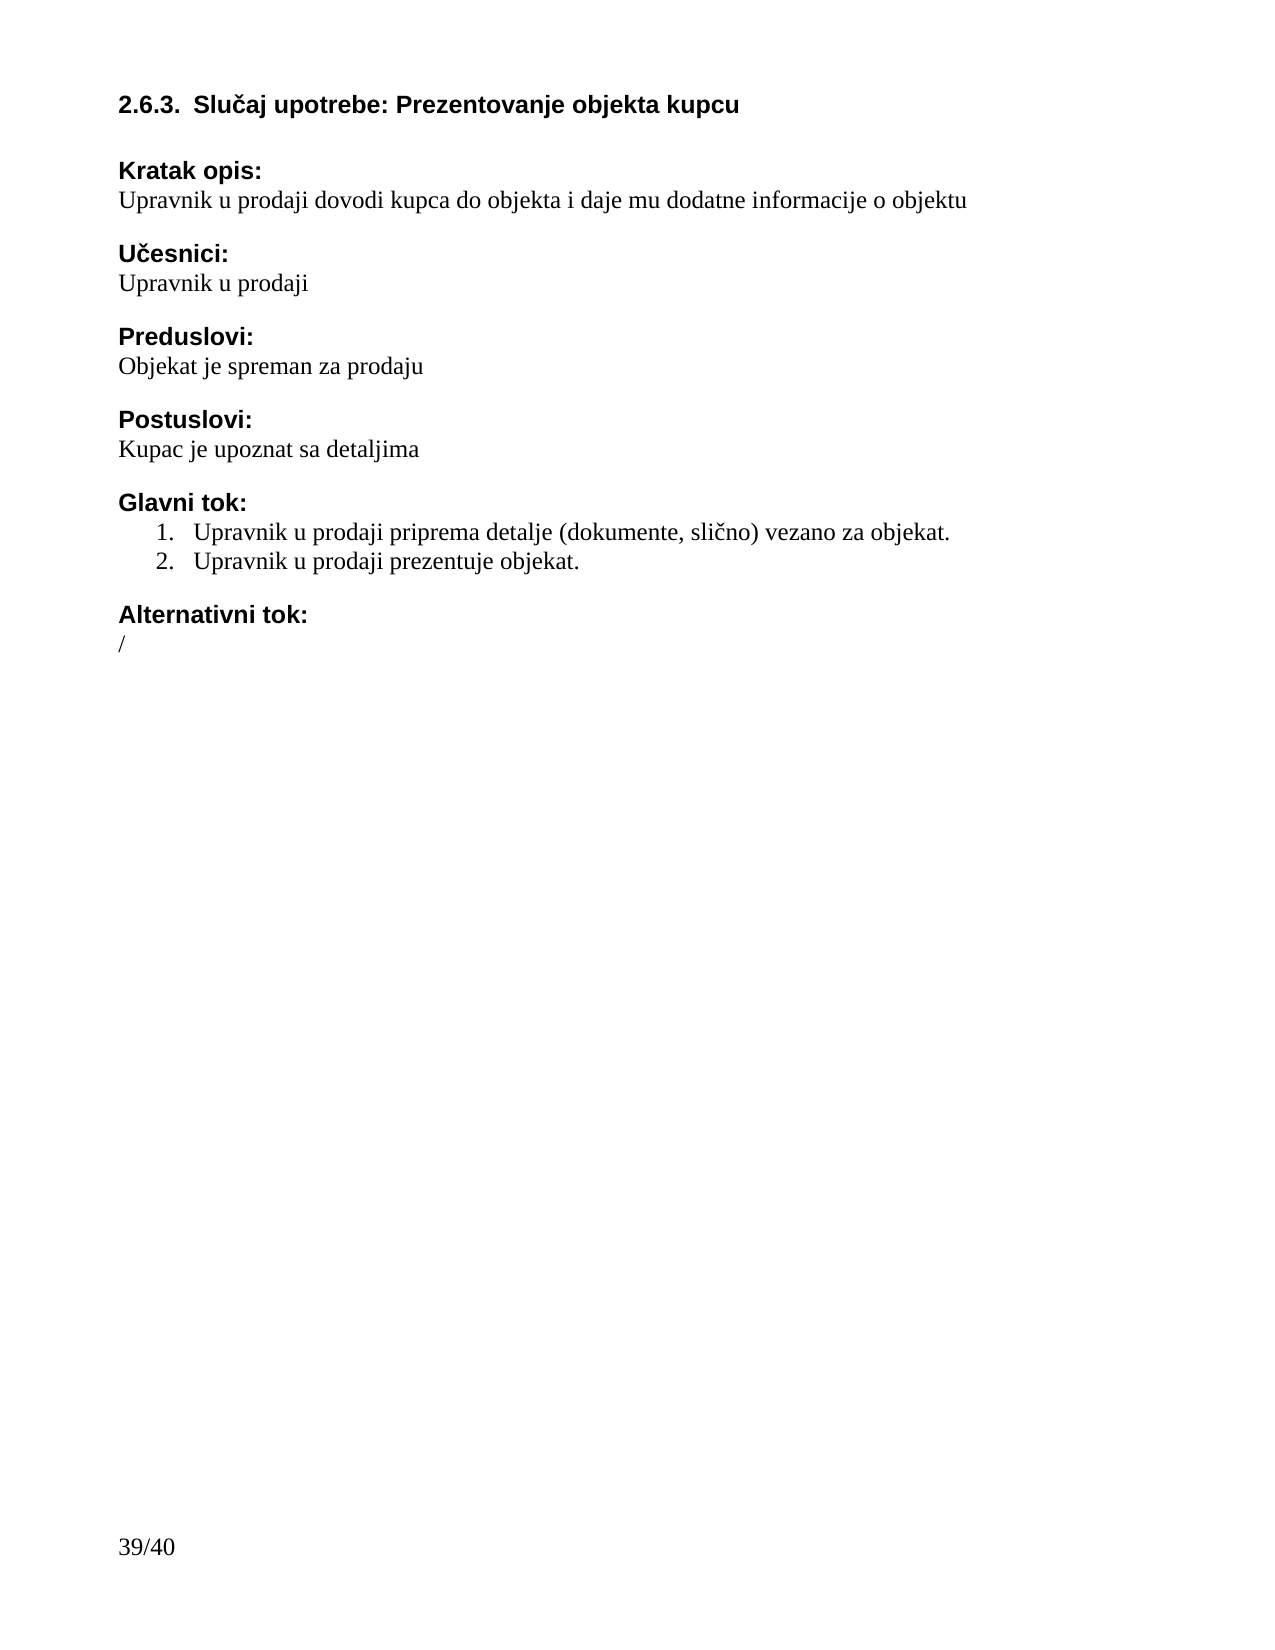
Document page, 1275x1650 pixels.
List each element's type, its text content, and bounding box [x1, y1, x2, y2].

subtitle Postuslovi: [118, 405, 1157, 434]
subtitle Alternativni tok: [118, 600, 1157, 629]
text / [118, 629, 1157, 658]
subtitle Učesnici: [118, 239, 1157, 268]
text Upravnik u prodaji dovodi kupca do objekta i daje mu dodatne informacije o objektu [118, 185, 1157, 214]
subtitle Glavni tok: [118, 488, 1157, 517]
list Upravnik u prodaji prezentuje objekat. [156, 546, 1157, 575]
subtitle Preduslovi: [118, 322, 1157, 351]
text Objekat je spreman za prodaju [118, 351, 1157, 380]
text Upravnik u prodaji [118, 268, 1157, 297]
text Kupac je upoznat sa detaljima [118, 434, 1157, 463]
subtitle Kratak opis: [118, 156, 1157, 185]
list Upravnik u prodaji priprema detalje (dokumente, slično) vezano za objekat. [156, 517, 1157, 546]
subtitle Slučaj upotrebe: Prezentovanje objekta kupcu [118, 89, 1157, 118]
